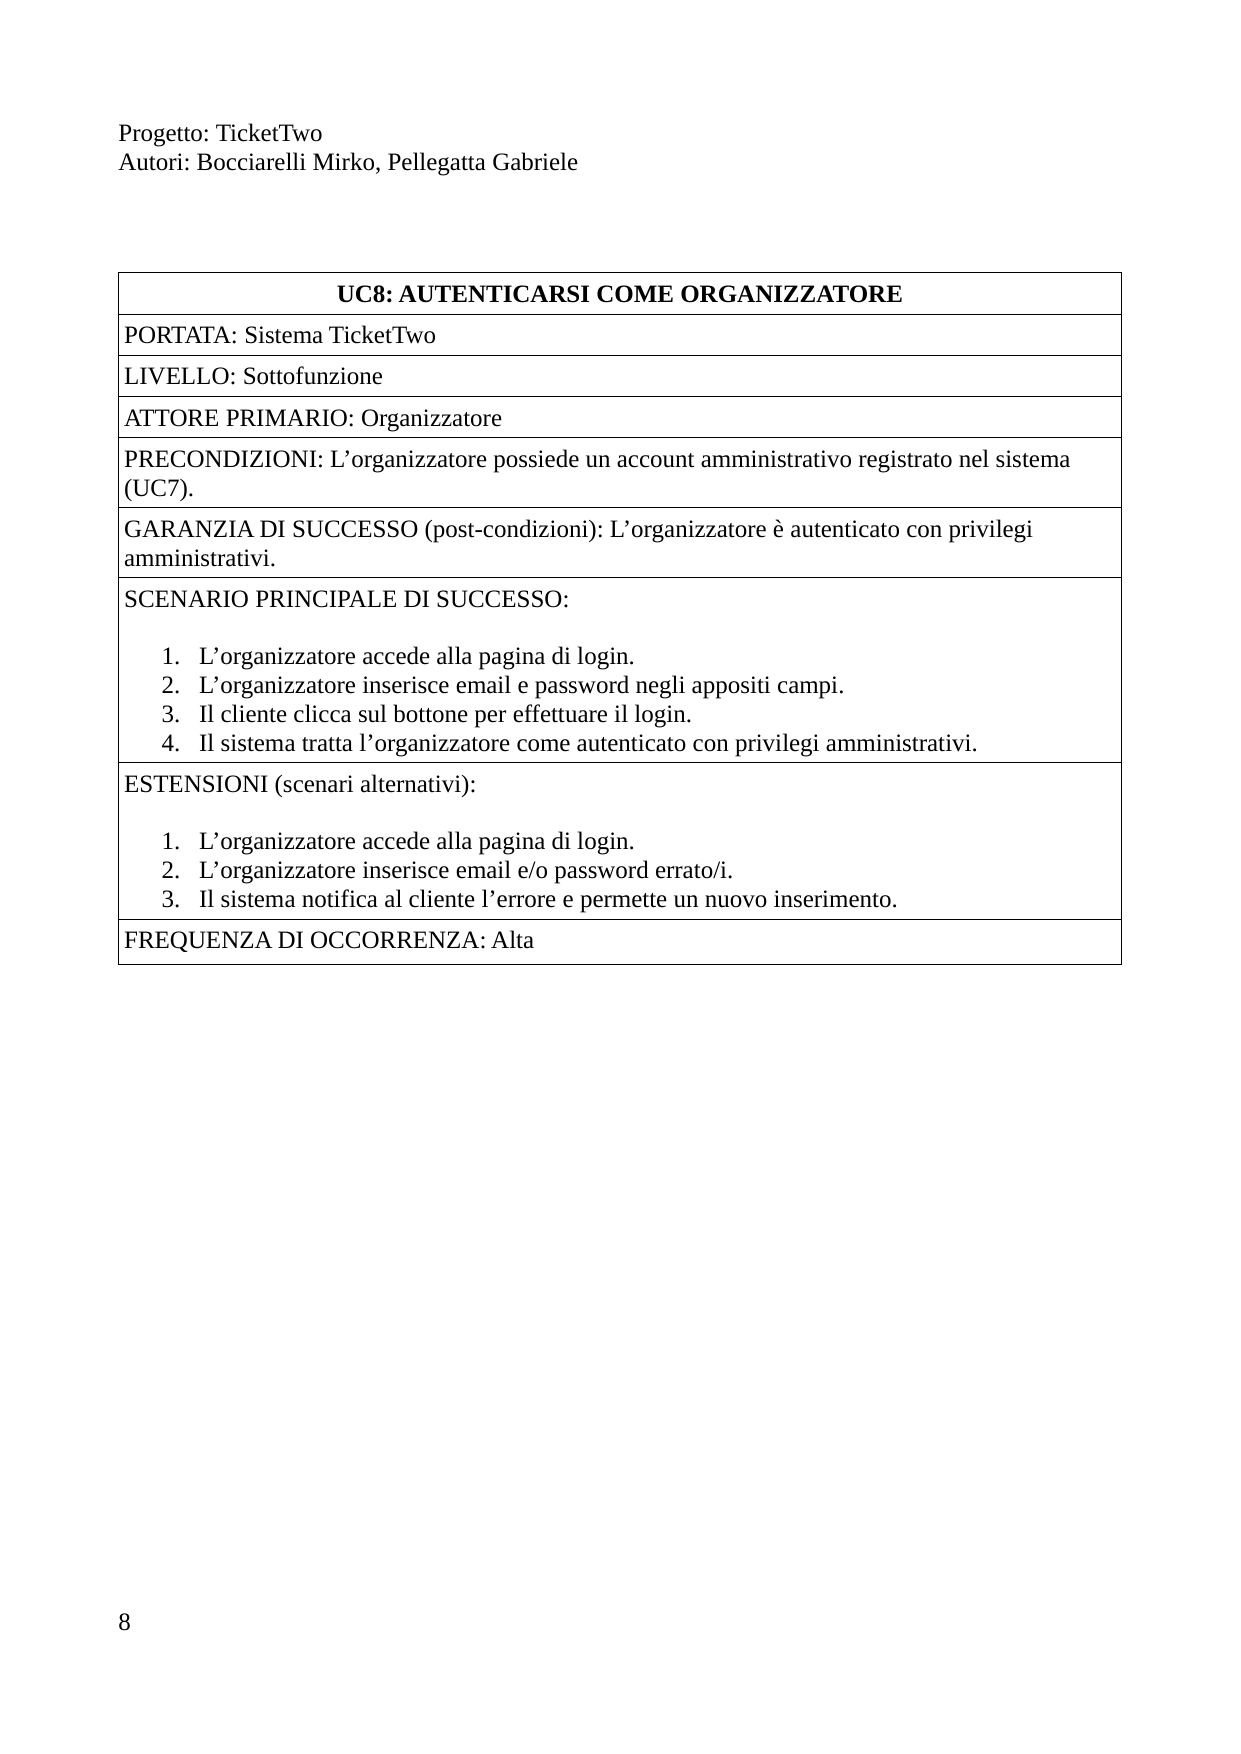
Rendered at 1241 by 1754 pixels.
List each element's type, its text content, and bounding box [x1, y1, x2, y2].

table_header UC8: AUTENTICARSI COME ORGANIZZATORE [119, 273, 1121, 313]
table_cell PORTATA: Sistema TicketTwo [119, 315, 1121, 355]
table_cell PRECONDIZIONI: L’organizzatore possiede un account amministrativo registrato nel sistema (UC7). [119, 438, 1121, 507]
table_cell SCENARIO PRINCIPALE DI SUCCESSO: L’organizzatore accede alla pagina di login. L’organizzatore inserisce email e password negli appositi campi. Il cliente clicca sul bottone per effettuare il login. Il sistema tratta l’organizzatore come autenticato con privilegi amministrativi. [119, 578, 1121, 762]
table_cell LIVELLO: Sottofunzione [119, 356, 1121, 396]
table_cell ESTENSIONI (scenari alternativi): L’organizzatore accede alla pagina di login. L’organizzatore inserisce email e/o password errato/i. Il sistema notifica al cliente l’errore e permette un nuovo inserimento. [119, 763, 1121, 918]
table_cell FREQUENZA DI OCCORRENZA: Alta [119, 920, 1121, 964]
table_cell ATTORE PRIMARIO: Organizzatore [119, 397, 1121, 437]
table_cell GARANZIA DI SUCCESSO (post-condizioni): L’organizzatore è autenticato con privilegi amministrativi. [119, 508, 1121, 577]
